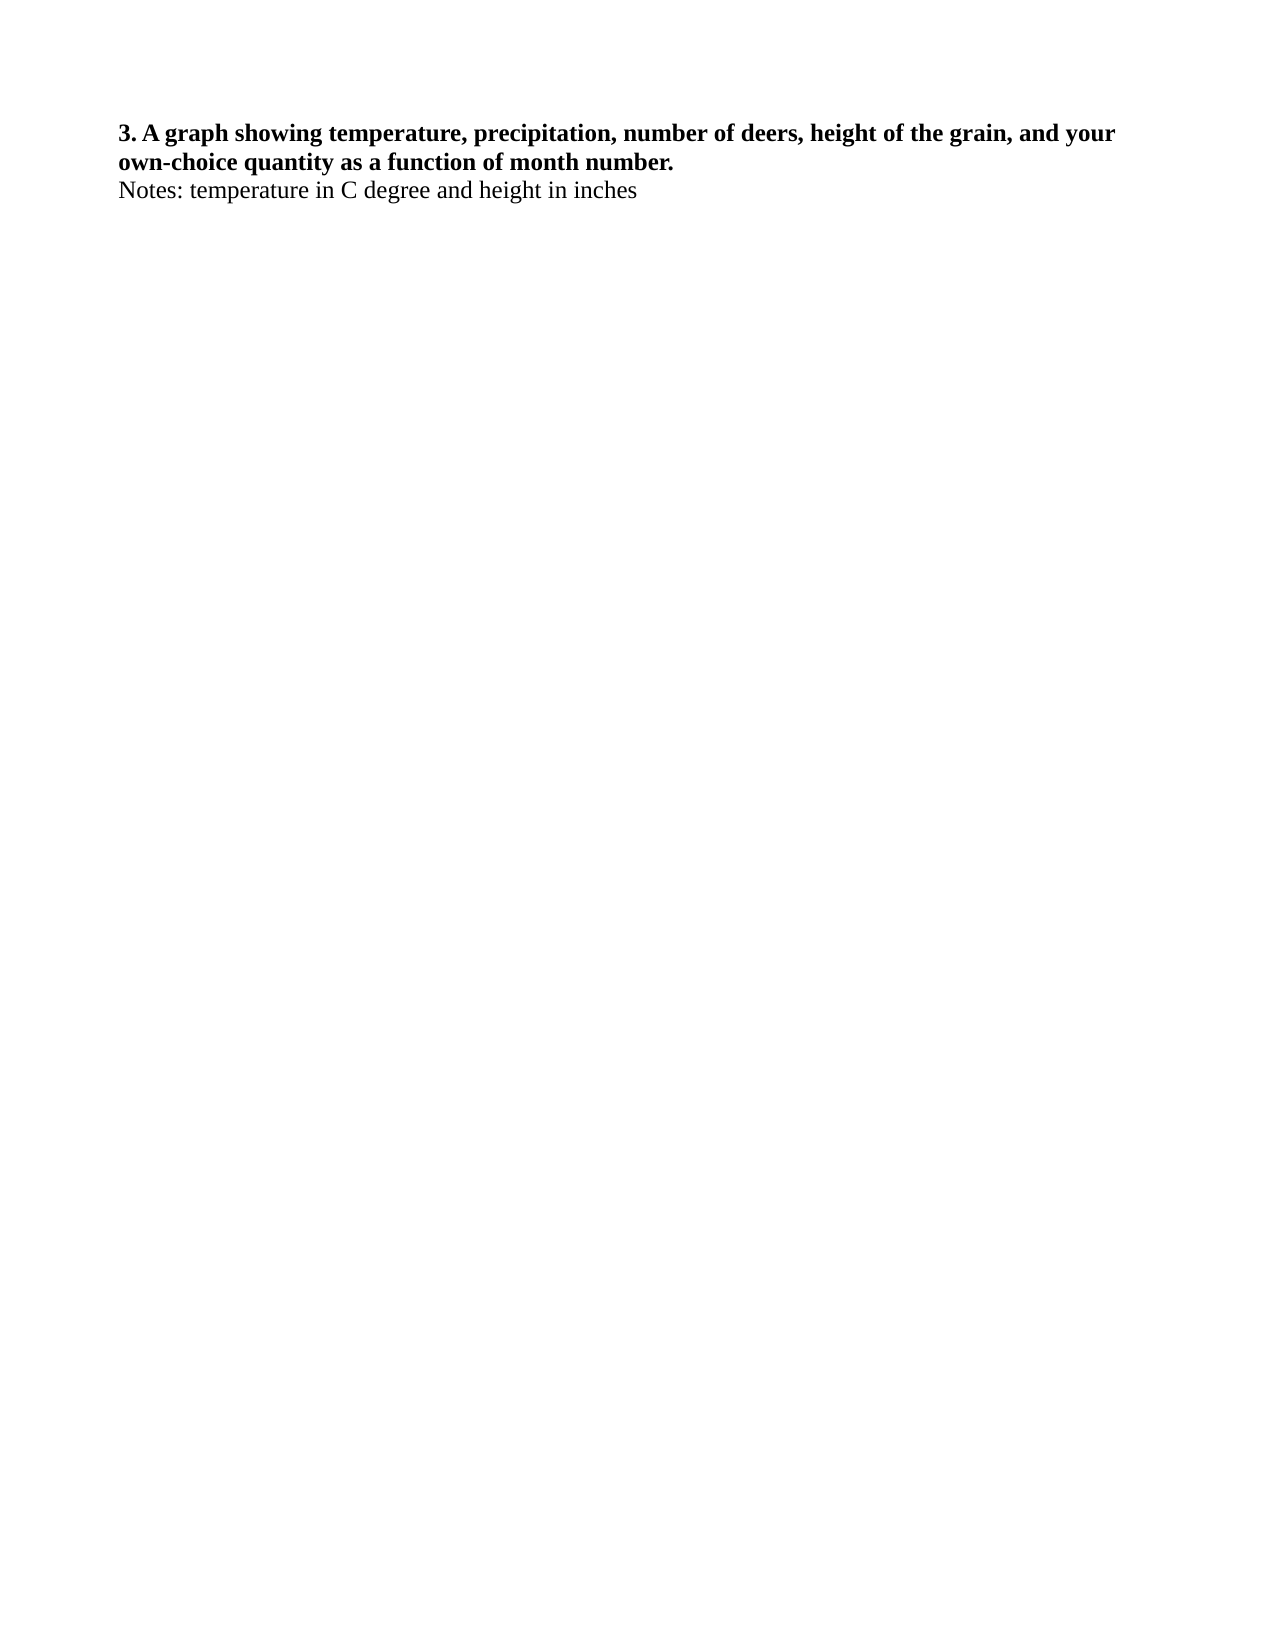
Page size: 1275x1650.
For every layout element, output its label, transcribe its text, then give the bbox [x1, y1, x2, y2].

text 3. A graph showing temperature, precipitation, number of deers, height of the grain, and your own-choice quantity as a function of month number. [118, 118, 1157, 176]
text Notes: temperature in C degree and height in inches [118, 176, 1157, 204]
